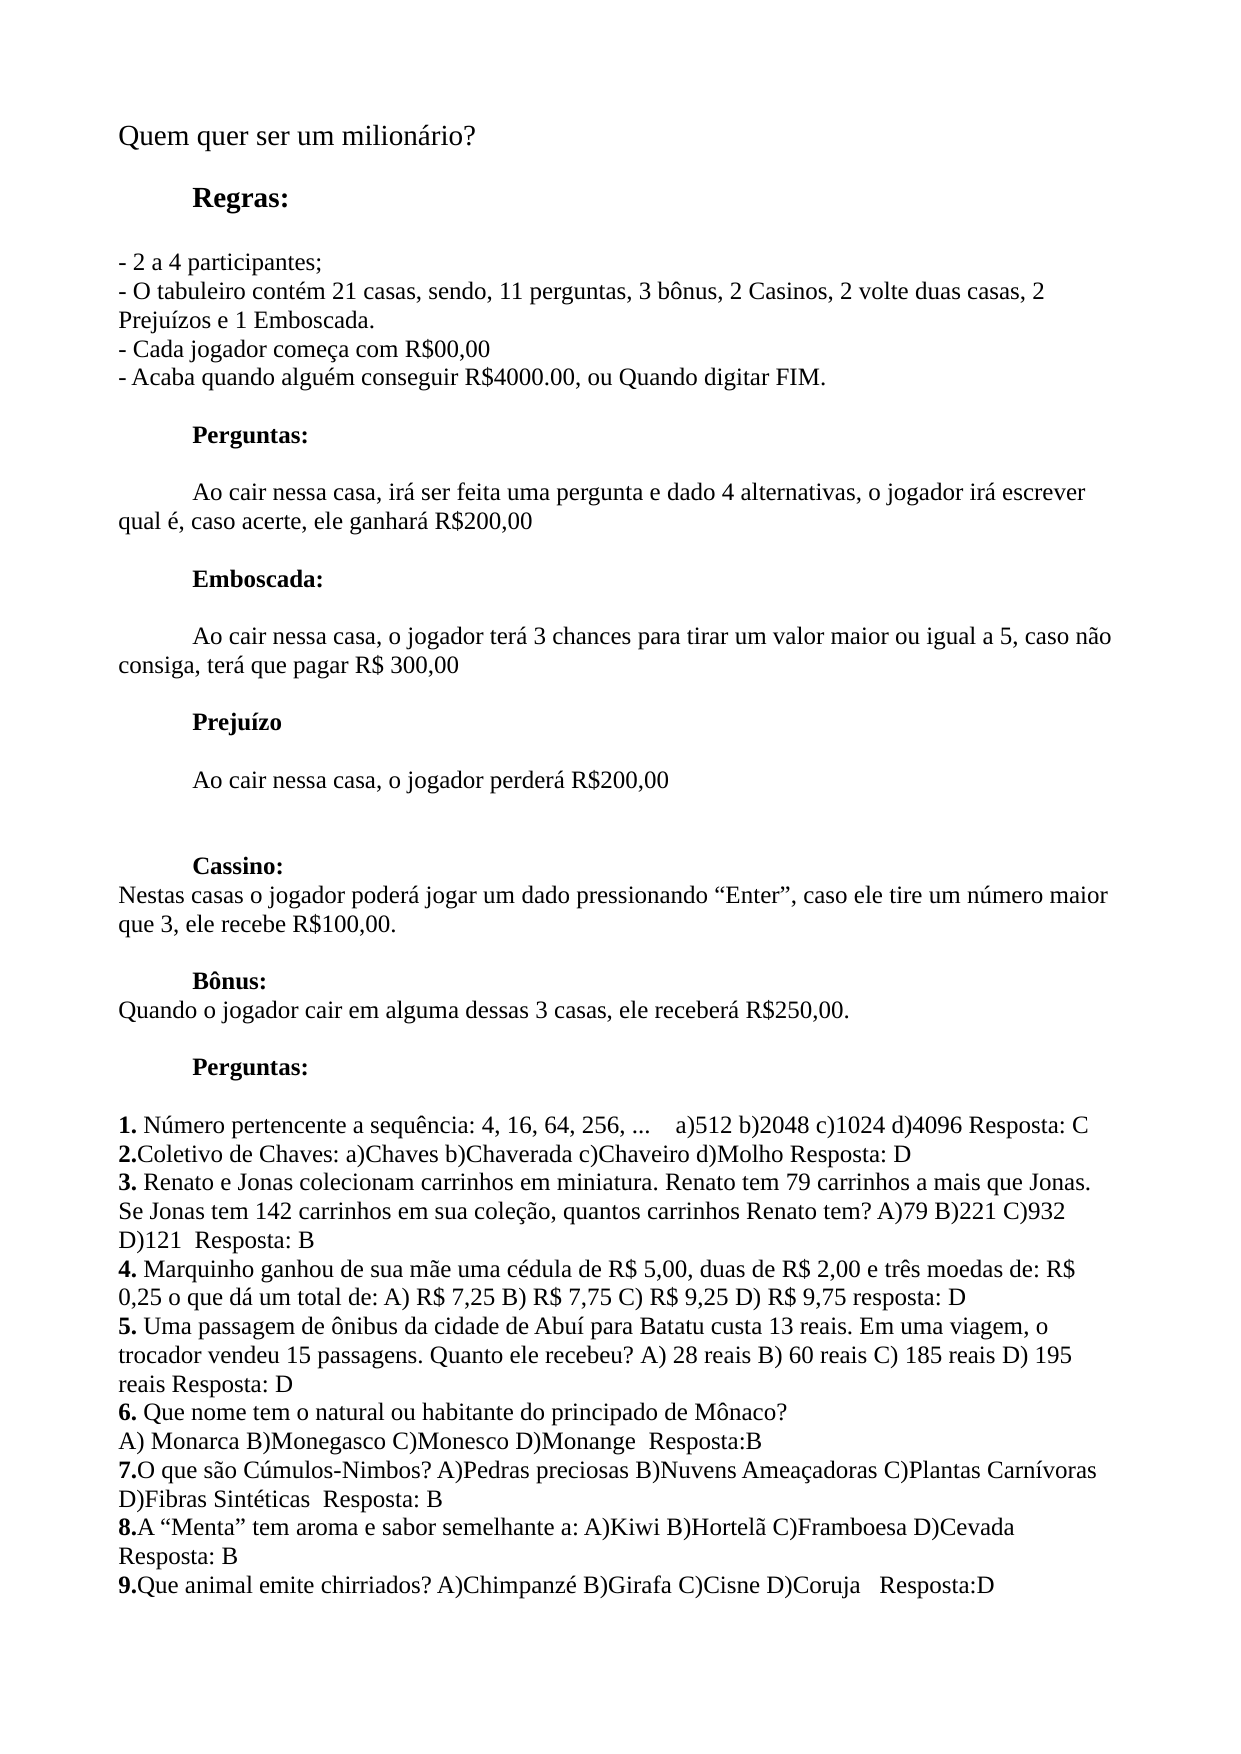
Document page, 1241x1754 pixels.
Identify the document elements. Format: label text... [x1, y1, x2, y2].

text Perguntas: [118, 1052, 1122, 1081]
text 4. Marquinho ganhou de sua mãe uma cédula de R$ 5,00, duas de R$ 2,00 e três moedas de: R$ 0,25 o que dá um total de: A) R$ 7,25 B) R$ 7,75 C) R$ 9,25 D) R$ 9,75 resposta: D [118, 1254, 1122, 1311]
text 9.Que animal emite chirriados? A)Chimpanzé B)Girafa C)Cisne D)Coruja Resposta:D [118, 1570, 1122, 1599]
text Quando o jogador cair em alguma dessas 3 casas, ele receberá R$250,00. [118, 995, 1122, 1024]
text Perguntas: [118, 420, 1122, 449]
text 1. Número pertencente a sequência: 4, 16, 64, 256, ... a)512 b)2048 c)1024 d)4096 Resposta: C [118, 1110, 1122, 1139]
text Prejuízo [118, 707, 1122, 736]
text 5. Uma passagem de ônibus da cidade de Abuí para Batatu custa 13 reais. Em uma viagem, o trocador vendeu 15 passagens. Quanto ele recebeu? A) 28 reais B) 60 reais C) 185 reais D) 195 reais Resposta: D [118, 1311, 1122, 1397]
text Se Jonas tem 142 carrinhos em sua coleção, quantos carrinhos Renato tem? A)79 B)221 C)932 [118, 1196, 1122, 1225]
text 3. Renato e Jonas colecionam carrinhos em miniatura. Renato tem 79 carrinhos a mais que Jonas. [118, 1167, 1122, 1196]
text A) Monarca B)Monegasco C)Monesco D)Monange Resposta:B [118, 1426, 1122, 1455]
text Ao cair nessa casa, o jogador terá 3 chances para tirar um valor maior ou igual a 5, caso não consiga, terá que pagar R$ 300,00 [118, 621, 1122, 679]
text Emboscada: [118, 564, 1122, 592]
text D)121 Resposta: B [118, 1225, 1122, 1254]
text - Acaba quando alguém conseguir R$4000.00, ou Quando digitar FIM. [118, 362, 1122, 391]
text 2.Coletivo de Chaves: a)Chaves b)Chaverada c)Chaveiro d)Molho Resposta: D [118, 1139, 1122, 1167]
text Bônus: [118, 966, 1122, 995]
text Ao cair nessa casa, o jogador perderá R$200,00 [118, 765, 1122, 794]
text - Cada jogador começa com R$00,00 [118, 334, 1122, 362]
text Ao cair nessa casa, irá ser feita uma pergunta e dado 4 alternativas, o jogador irá escrever qual é, caso acerte, ele ganhará R$200,00 [118, 477, 1122, 535]
text Regras: [118, 180, 1122, 214]
text - 2 a 4 participantes; [118, 247, 1122, 276]
text 7.O que são Cúmulos-Nimbos? A)Pedras preciosas B)Nuvens Ameaçadoras C)Plantas Carnívoras D)Fibras Sintéticas Resposta: B [118, 1455, 1122, 1512]
text Quem quer ser um milionário? [118, 118, 1122, 152]
text 8.A “Menta” tem aroma e sabor semelhante a: A)Kiwi B)Hortelã C)Framboesa D)Cevada Resposta: B [118, 1512, 1122, 1570]
text Nestas casas o jogador poderá jogar um dado pressionando “Enter”, caso ele tire um número maior que 3, ele recebe R$100,00. [118, 880, 1122, 937]
text 6. Que nome tem o natural ou habitante do principado de Mônaco? [118, 1397, 1122, 1426]
text - O tabuleiro contém 21 casas, sendo, 11 perguntas, 3 bônus, 2 Casinos, 2 volte duas casas, 2 Prejuízos e 1 Emboscada. [118, 276, 1122, 334]
text Cassino: [118, 851, 1122, 880]
